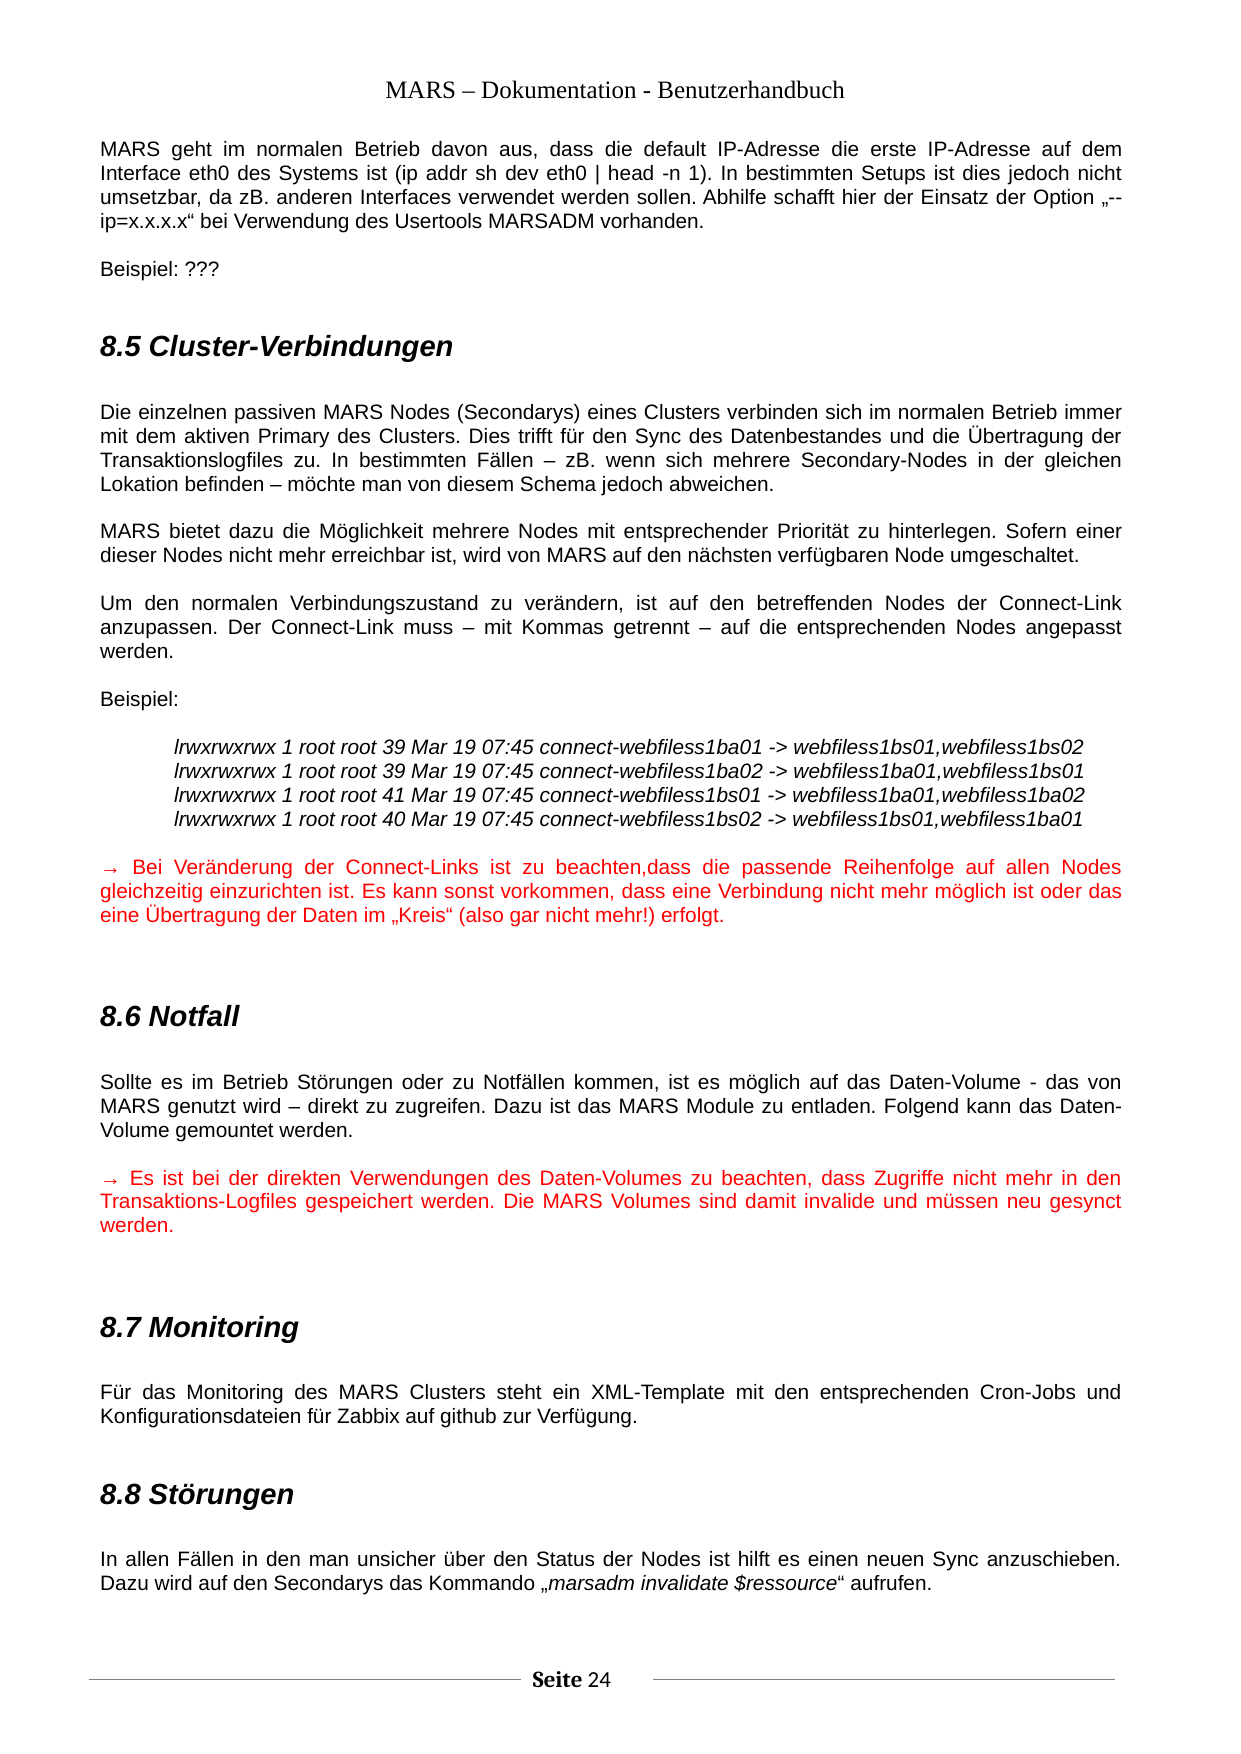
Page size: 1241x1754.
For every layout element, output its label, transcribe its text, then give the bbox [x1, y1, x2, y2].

text lrwxrwxrwx 1 root root 39 Mar 19 07:45 connect-webfiless1ba02 -> webfiless1ba01,webfiless1bs01 [174, 759, 1123, 783]
text Für das Monitoring des MARS Clusters steht ein XML-Template mit den entsprechenden Cron-Jobs und Konfigurationsdateien für Zabbix auf github zur Verfügung. [100, 1380, 1123, 1428]
text Beispiel: ??? [100, 257, 1123, 281]
subtitle 8.6 Notfall [100, 999, 1123, 1033]
text Um den normalen Verbindungszustand zu verändern, ist auf den betreffenden Nodes der Connect-Link anzupassen. Der Connect-Link muss – mit Kommas getrennt – auf die entsprechenden Nodes angepasst werden. [100, 591, 1123, 663]
text lrwxrwxrwx 1 root root 39 Mar 19 07:45 connect-webfiless1ba01 -> webfiless1bs01,webfiless1bs02 [174, 735, 1123, 759]
text Sollte es im Betrieb Störungen oder zu Notfällen kommen, ist es möglich auf das Daten-Volume - das von MARS genutzt wird – direkt zu zugreifen. Dazu ist das MARS Module zu entladen. Folgend kann das Daten-Volume gemountet werden. [100, 1069, 1123, 1141]
text Beispiel: [100, 687, 1123, 711]
subtitle 8.5 Cluster-Verbindungen [100, 329, 1123, 363]
text In allen Fällen in den man unsicher über den Status der Nodes ist hilft es einen neuen Sync anzuschieben. Dazu wird auf den Secondarys das Kommando „marsadm invalidate $ressource“ aufrufen. [100, 1547, 1123, 1595]
subtitle 8.7 Monitoring [100, 1310, 1123, 1344]
subtitle 8.8 Störungen [100, 1477, 1123, 1511]
text MARS bietet dazu die Möglichkeit mehrere Nodes mit entsprechender Priorität zu hinterlegen. Sofern einer dieser Nodes nicht mehr erreichbar ist, wird von MARS auf den nächsten verfügbaren Node umgeschaltet. [100, 519, 1123, 567]
text lrwxrwxrwx 1 root root 41 Mar 19 07:45 connect-webfiless1bs01 -> webfiless1ba01,webfiless1ba02 [174, 783, 1123, 807]
text → Es ist bei der direkten Verwendungen des Daten-Volumes zu beachten, dass Zugriffe nicht mehr in den Transaktions-Logfiles gespeichert werden. Die MARS Volumes sind damit invalide und müssen neu gesynct werden. [100, 1165, 1123, 1237]
text MARS geht im normalen Betrieb davon aus, dass die default IP-Adresse die erste IP-Adresse auf dem Interface eth0 des Systems ist (ip addr sh dev eth0 | head -n 1). In bestimmten Setups ist dies jedoch nicht umsetzbar, da zB. anderen Interfaces verwendet werden sollen. Abhilfe schafft hier der Einsatz der Option „--ip=x.x.x.x“ bei Verwendung des Usertools MARSADM vorhanden. [100, 137, 1123, 233]
text → Bei Veränderung der Connect-Links ist zu beachten,dass die passende Reihenfolge auf allen Nodes gleichzeitig einzurichten ist. Es kann sonst vorkommen, dass eine Verbindung nicht mehr möglich ist oder das eine Übertragung der Daten im „Kreis“ (also gar nicht mehr!) erfolgt. [100, 855, 1123, 927]
text Die einzelnen passiven MARS Nodes (Secondarys) eines Clusters verbinden sich im normalen Betrieb immer mit dem aktiven Primary des Clusters. Dies trifft für den Sync des Datenbestandes und die Übertragung der Transaktionslogfiles zu. In bestimmten Fällen – zB. wenn sich mehrere Secondary-Nodes in der gleichen Lokation befinden – möchte man von diesem Schema jedoch abweichen. [100, 399, 1123, 495]
text lrwxrwxrwx 1 root root 40 Mar 19 07:45 connect-webfiless1bs02 -> webfiless1bs01,webfiless1ba01 [174, 807, 1123, 831]
